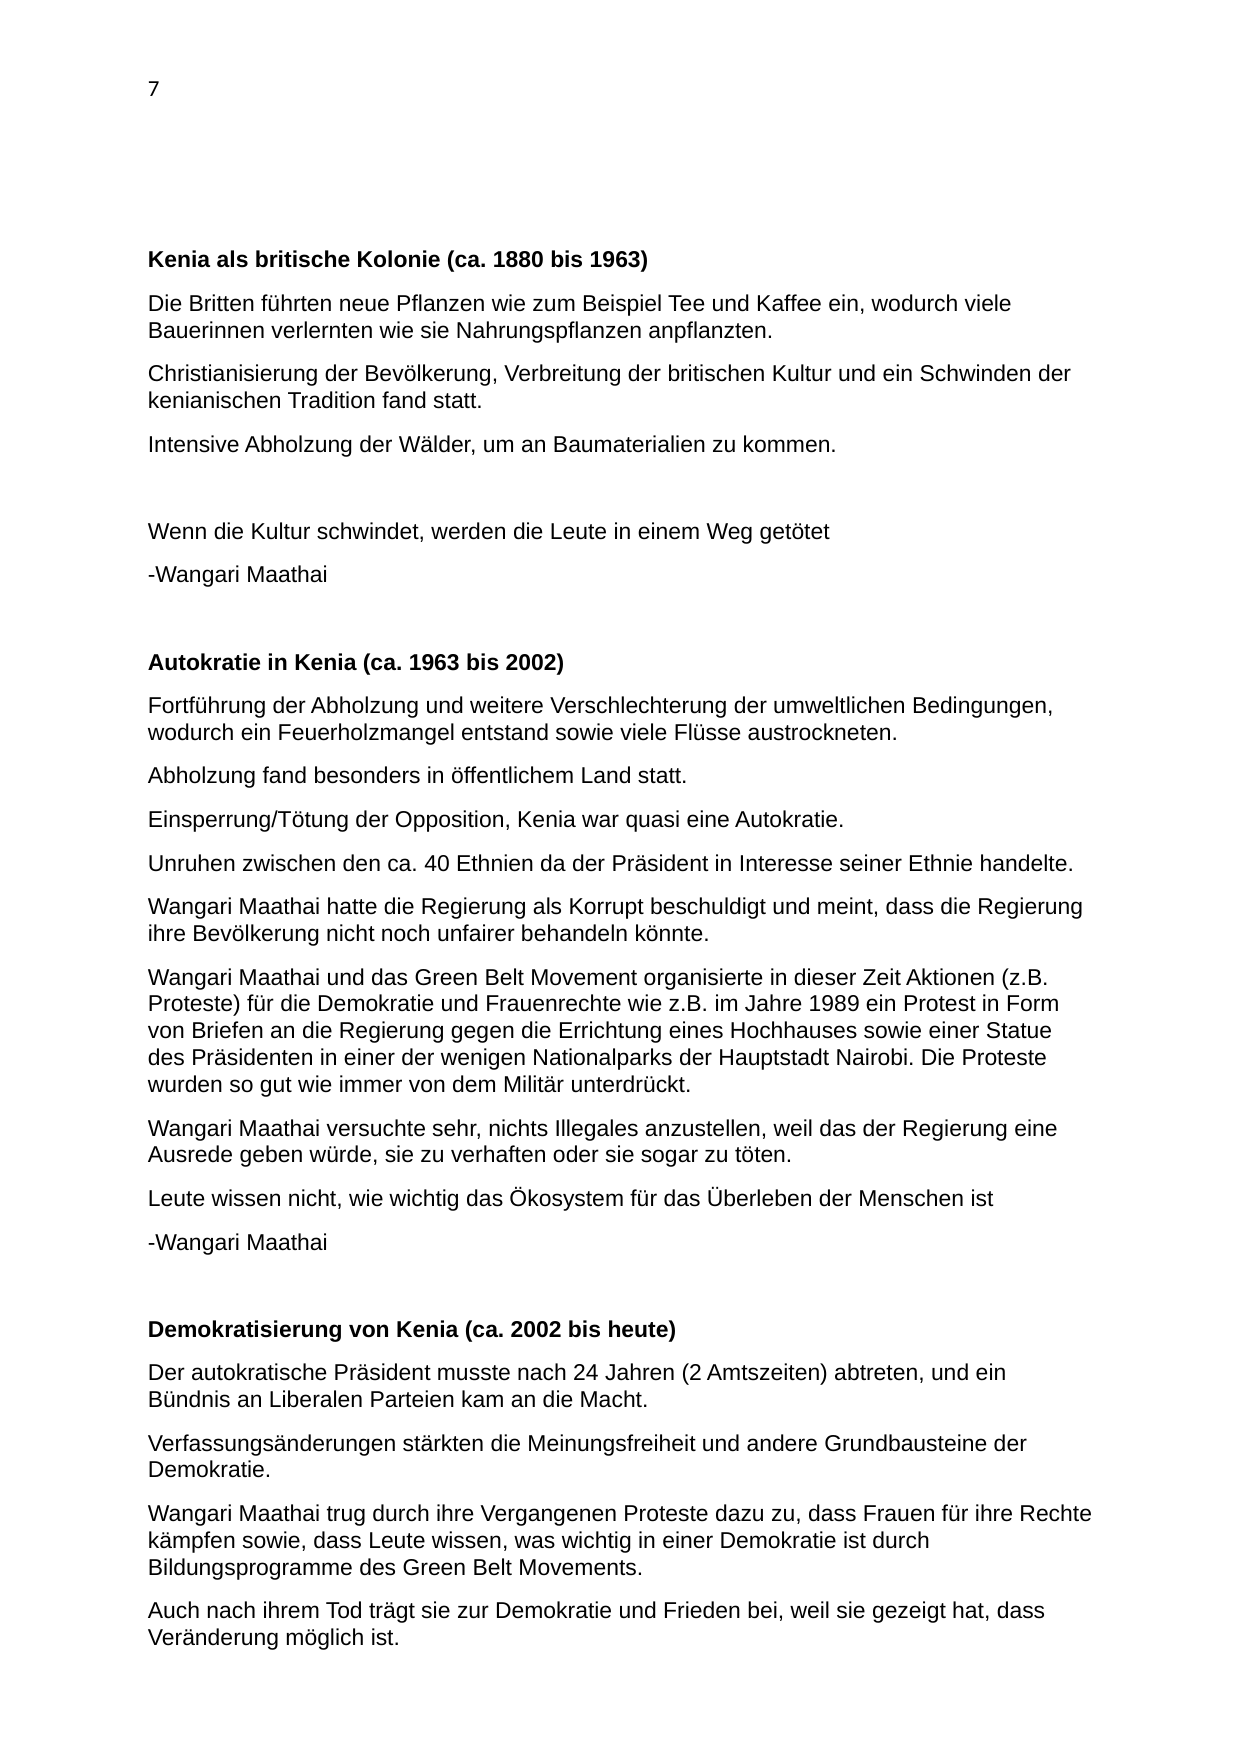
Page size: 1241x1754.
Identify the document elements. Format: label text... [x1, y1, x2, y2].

text Wangari Maathai und das Green Belt Movement organisierte in dieser Zeit Aktionen (z.B. Proteste) für die Demokratie und Frauenrechte wie z.B. im Jahre 1989 ein Protest in Form von Briefen an die Regierung gegen die Errichtung eines Hochhauses sowie einer Statue des Präsidenten in einer der wenigen Nationalparks der Hauptstadt Nairobi. Die Proteste wurden so gut wie immer von dem Militär unterdrückt. [148, 963, 1093, 1097]
text Fortführung der Abholzung und weitere Verschlechterung der umweltlichen Bedingungen, wodurch ein Feuerholzmangel entstand sowie viele Flüsse austrockneten. [148, 692, 1093, 745]
text Die Britten führten neue Pflanzen wie zum Beispiel Tee und Kaffee ein, wodurch viele Bauerinnen verlernten wie sie Nahrungspflanzen anpflanzten. [148, 290, 1093, 343]
text Autokratie in Kenia (ca. 1963 bis 2002) [148, 648, 1093, 675]
text Wangari Maathai versuchte sehr, nichts Illegales anzustellen, weil das der Regierung eine Ausrede geben würde, sie zu verhaften oder sie sogar zu töten. [148, 1114, 1093, 1168]
text Kenia als britische Kolonie (ca. 1880 bis 1963) [148, 246, 1093, 273]
text Verfassungsänderungen stärkten die Meinungsfreiheit und andere Grundbausteine der Demokratie. [148, 1429, 1093, 1483]
text Demokratisierung von Kenia (ca. 2002 bis heute) [148, 1316, 1093, 1342]
text Wangari Maathai trug durch ihre Vergangenen Proteste dazu zu, dass Frauen für ihre Rechte kämpfen sowie, dass Leute wissen, was wichtig in einer Demokratie ist durch Bildungsprogramme des Green Belt Movements. [148, 1500, 1093, 1580]
text Leute wissen nicht, wie wichtig das Ökosystem für das Überleben der Menschen ist [148, 1185, 1093, 1211]
text Unruhen zwischen den ca. 40 Ethnien da der Präsident in Interesse seiner Ethnie handelte. [148, 849, 1093, 876]
text Wangari Maathai hatte die Regierung als Korrupt beschuldigt und meint, dass die Regierung ihre Bevölkerung nicht noch unfairer behandeln könnte. [148, 893, 1093, 946]
text Einsperrung/Tötung der Opposition, Kenia war quasi eine Autokratie. [148, 806, 1093, 832]
text Wenn die Kultur schwindet, werden die Leute in einem Weg getötet [148, 518, 1093, 544]
text Der autokratische Präsident musste nach 24 Jahren (2 Amtszeiten) abtreten, und ein Bündnis an Liberalen Parteien kam an die Macht. [148, 1359, 1093, 1412]
text Intensive Abholzung der Wälder, um an Baumaterialien zu kommen. [148, 431, 1093, 457]
text -Wangari Maathai [148, 1228, 1093, 1255]
text -Wangari Maathai [148, 561, 1093, 588]
text Auch nach ihrem Tod trägt sie zur Demokratie und Frieden bei, weil sie gezeigt hat, dass Veränderung möglich ist. [148, 1597, 1093, 1650]
text Christianisierung der Bevölkerung, Verbreitung der britischen Kultur und ein Schwinden der kenianischen Tradition fand statt. [148, 360, 1093, 413]
text Abholzung fand besonders in öffentlichem Land statt. [148, 762, 1093, 789]
